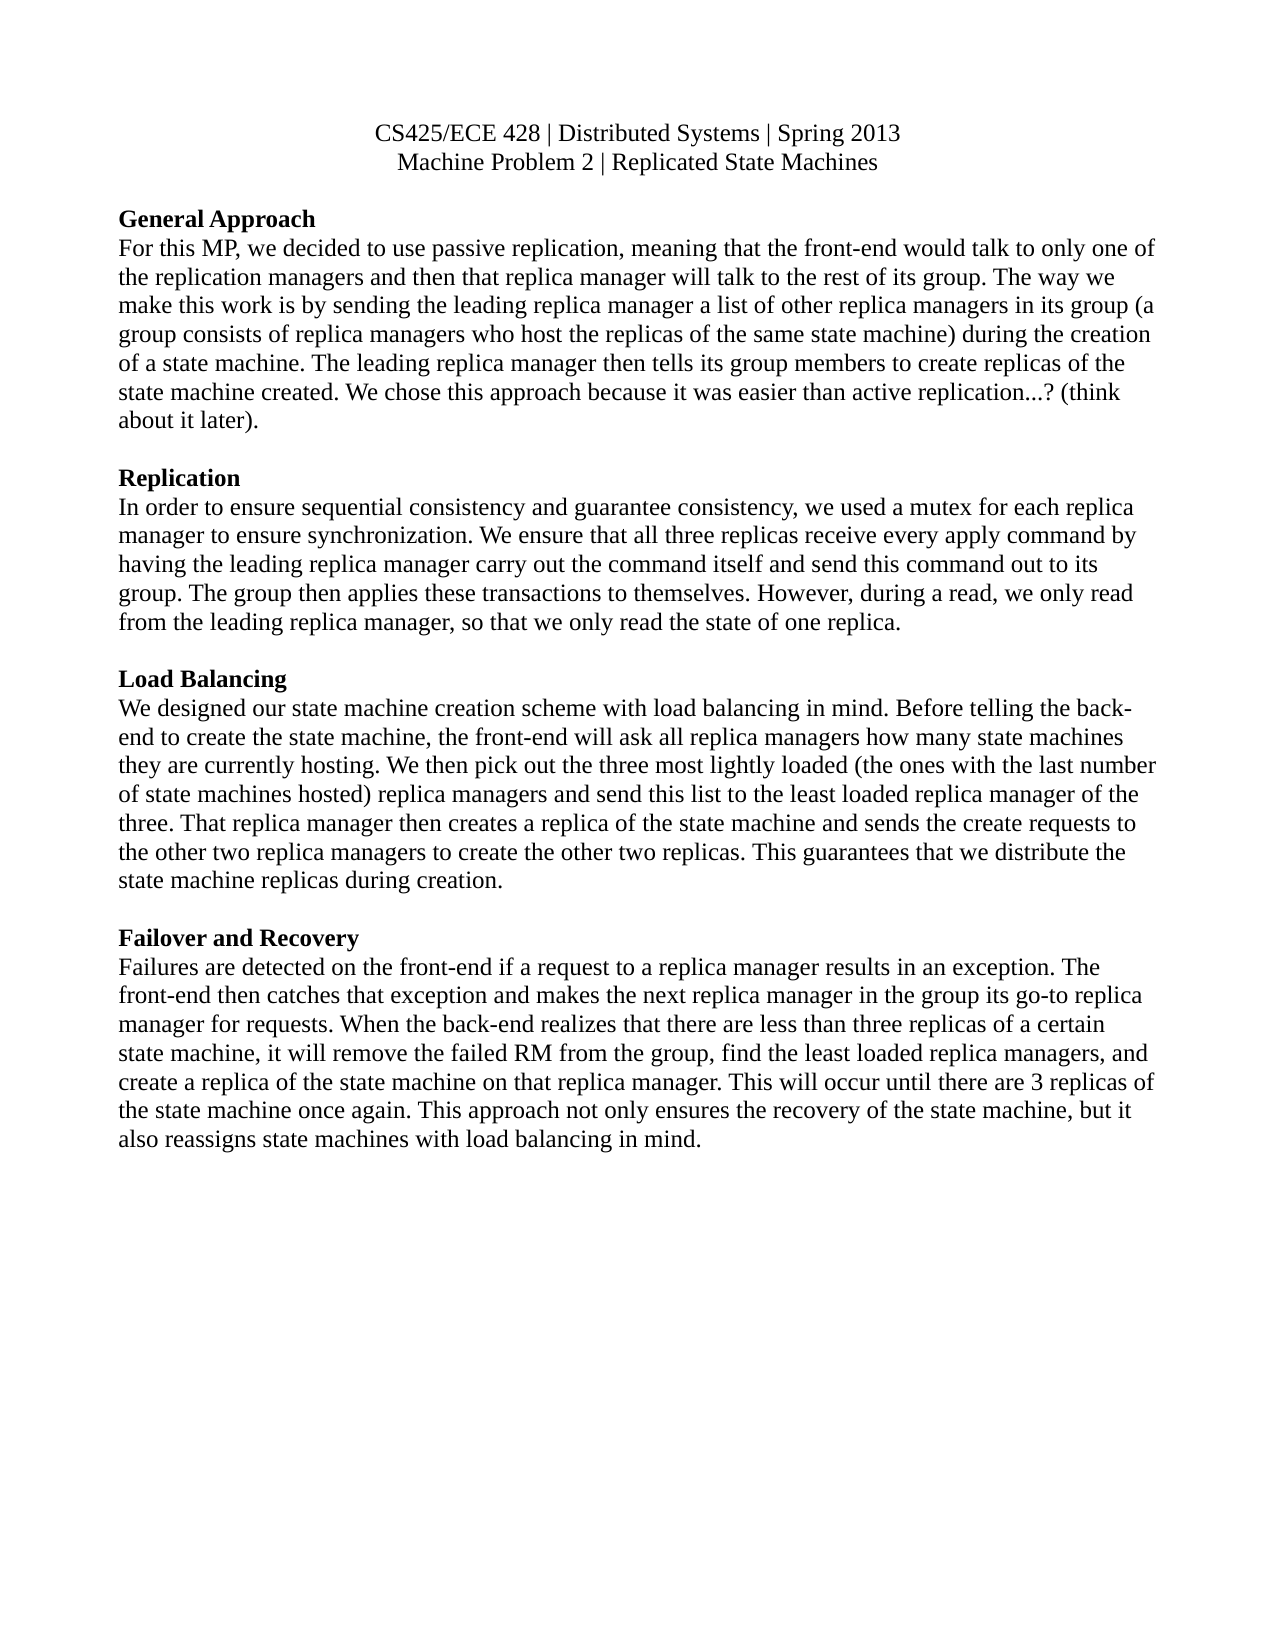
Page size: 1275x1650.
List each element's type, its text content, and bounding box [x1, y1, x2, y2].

text For this MP, we decided to use passive replication, meaning that the front-end would talk to only one of the replication managers and then that replica manager will talk to the rest of its group. The way we make this work is by sending the leading replica manager a list of other replica managers in its group (a group consists of replica managers who host the replicas of the same state machine) during the creation of a state machine. The leading replica manager then tells its group members to create replicas of the state machine created. We chose this approach because it was easier than active replication...? (think about it later). [118, 233, 1157, 434]
text Failures are detected on the front-end if a request to a replica manager results in an exception. The front-end then catches that exception and makes the next replica manager in the group its go-to replica manager for requests. When the back-end realizes that there are less than three replicas of a certain state machine, it will remove the failed RM from the group, find the least loaded replica managers, and create a replica of the state machine on that replica manager. This will occur until there are 3 replicas of the state machine once again. This approach not only ensures the recovery of the state machine, but it also reassigns state machines with load balancing in mind. [118, 952, 1157, 1153]
text Failover and Recovery [118, 923, 1157, 952]
text Load Balancing [118, 664, 1157, 693]
text Replication [118, 463, 1157, 492]
text In order to ensure sequential consistency and guarantee consistency, we used a mutex for each replica manager to ensure synchronization. We ensure that all three replicas receive every apply command by having the leading replica manager carry out the command itself and send this command out to its group. The group then applies these transactions to themselves. However, during a read, we only read from the leading replica manager, so that we only read the state of one replica. [118, 492, 1157, 636]
text General Approach [118, 204, 1157, 233]
text CS425/ECE 428 | Distributed Systems | Spring 2013 [118, 118, 1157, 147]
text Machine Problem 2 | Replicated State Machines [118, 147, 1157, 204]
text We designed our state machine creation scheme with load balancing in mind. Before telling the back-end to create the state machine, the front-end will ask all replica managers how many state machines they are currently hosting. We then pick out the three most lightly loaded (the ones with the last number of state machines hosted) replica managers and send this list to the least loaded replica manager of the three. That replica manager then creates a replica of the state machine and sends the create requests to the other two replica managers to create the other two replicas. This guarantees that we distribute the state machine replicas during creation. [118, 693, 1157, 894]
